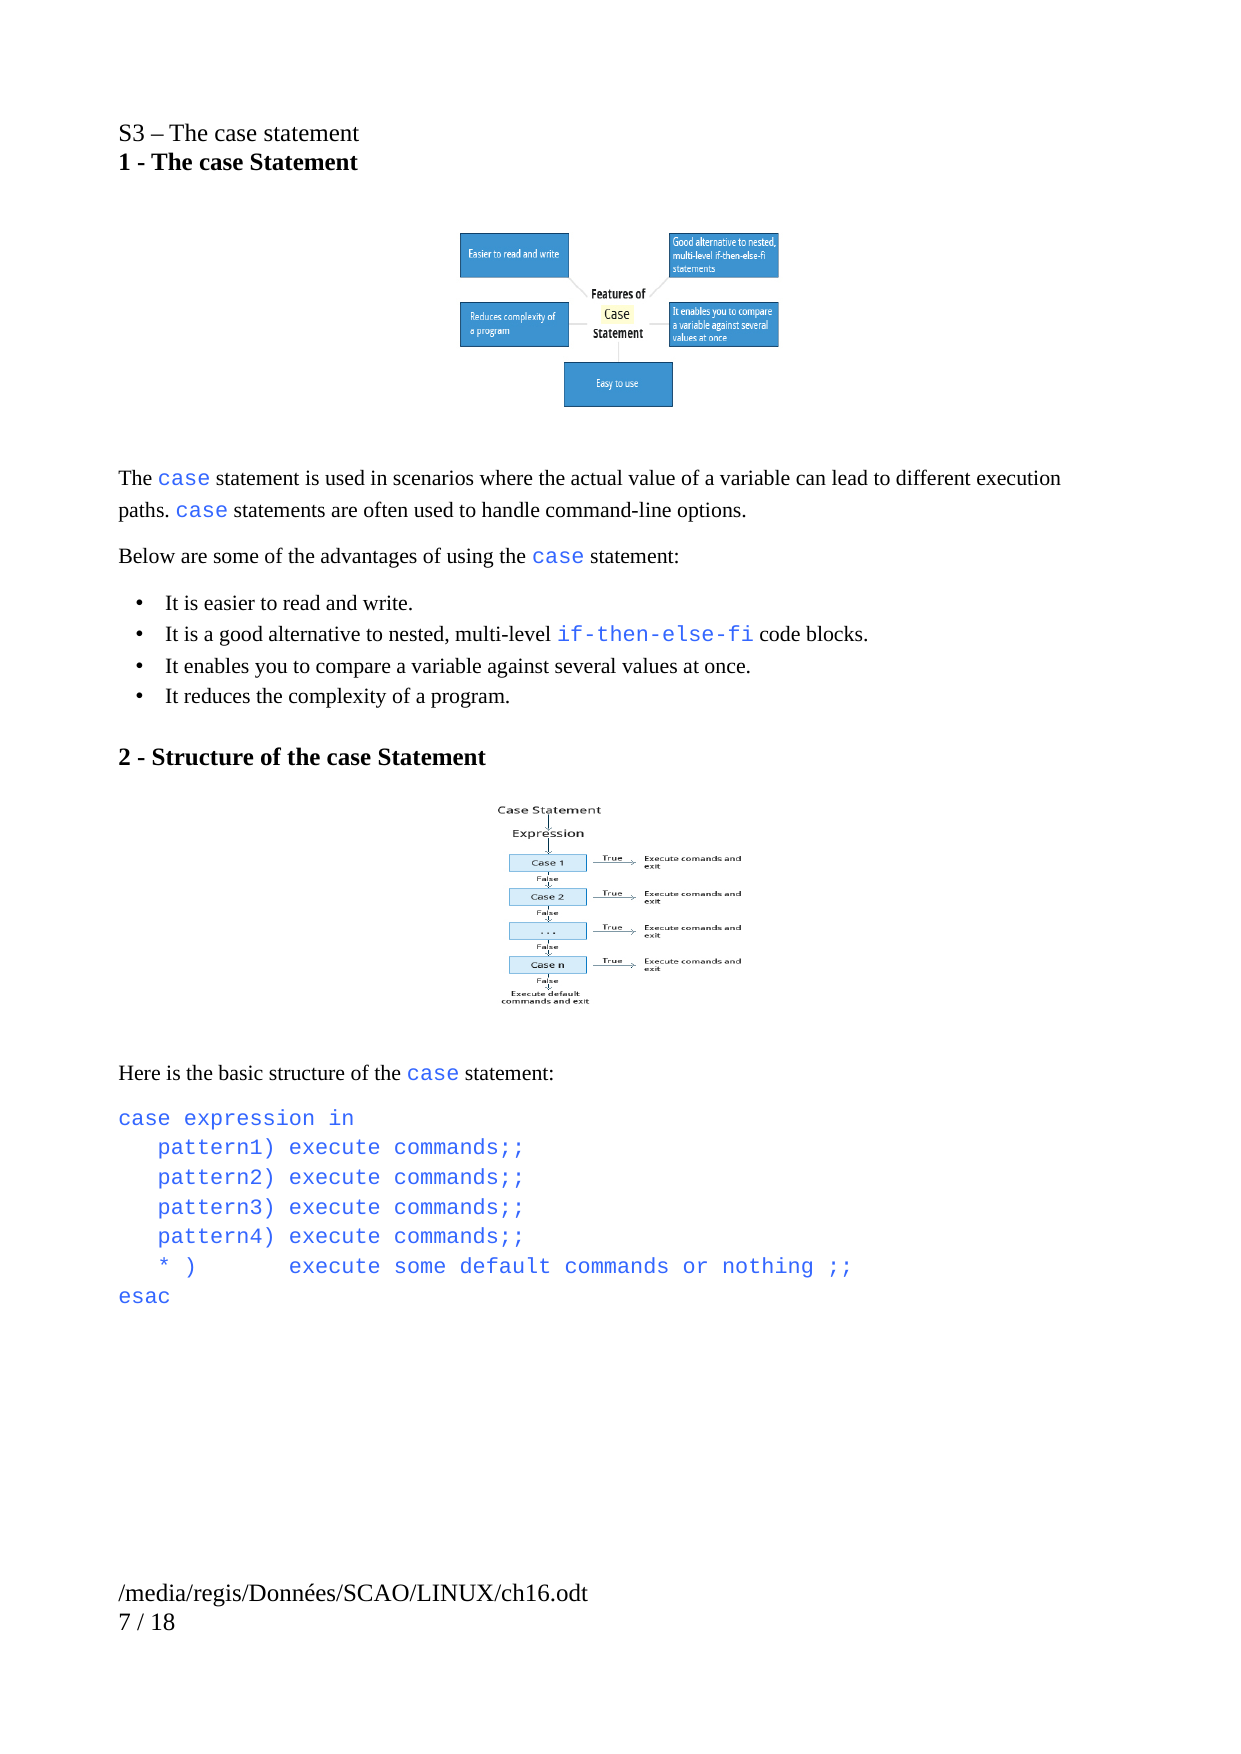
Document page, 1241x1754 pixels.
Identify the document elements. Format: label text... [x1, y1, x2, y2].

list It enables you to compare a variable against several values at once. [165, 653, 1122, 678]
picture [433, 196, 807, 444]
text Here is the basic structure of the case statement: [118, 1060, 1122, 1087]
text 2 - Structure of the case Statement [118, 742, 1122, 771]
picture [476, 791, 765, 1018]
text case expression in pattern1) execute commands;; pattern2) execute commands;; pattern3) execute commands;; pattern4) execute commands;; * ) execute some default commands or nothing ;; esac [118, 1107, 1122, 1310]
text S3 – The case statement [118, 118, 1122, 147]
text Below are some of the advantages of using the case statement: [118, 543, 1122, 571]
text 1 - The case Statement [118, 147, 1122, 176]
list It is a good alternative to nested, multi-level if-then-else-fi code blocks. [165, 621, 1122, 648]
list It is easier to read and write. [165, 590, 1122, 616]
text The case statement is used in scenarios where the actual value of a variable can lead to different execution paths. case statements are often used to handle command-line options. [118, 465, 1122, 524]
list It reduces the complexity of a program. [165, 683, 1122, 708]
